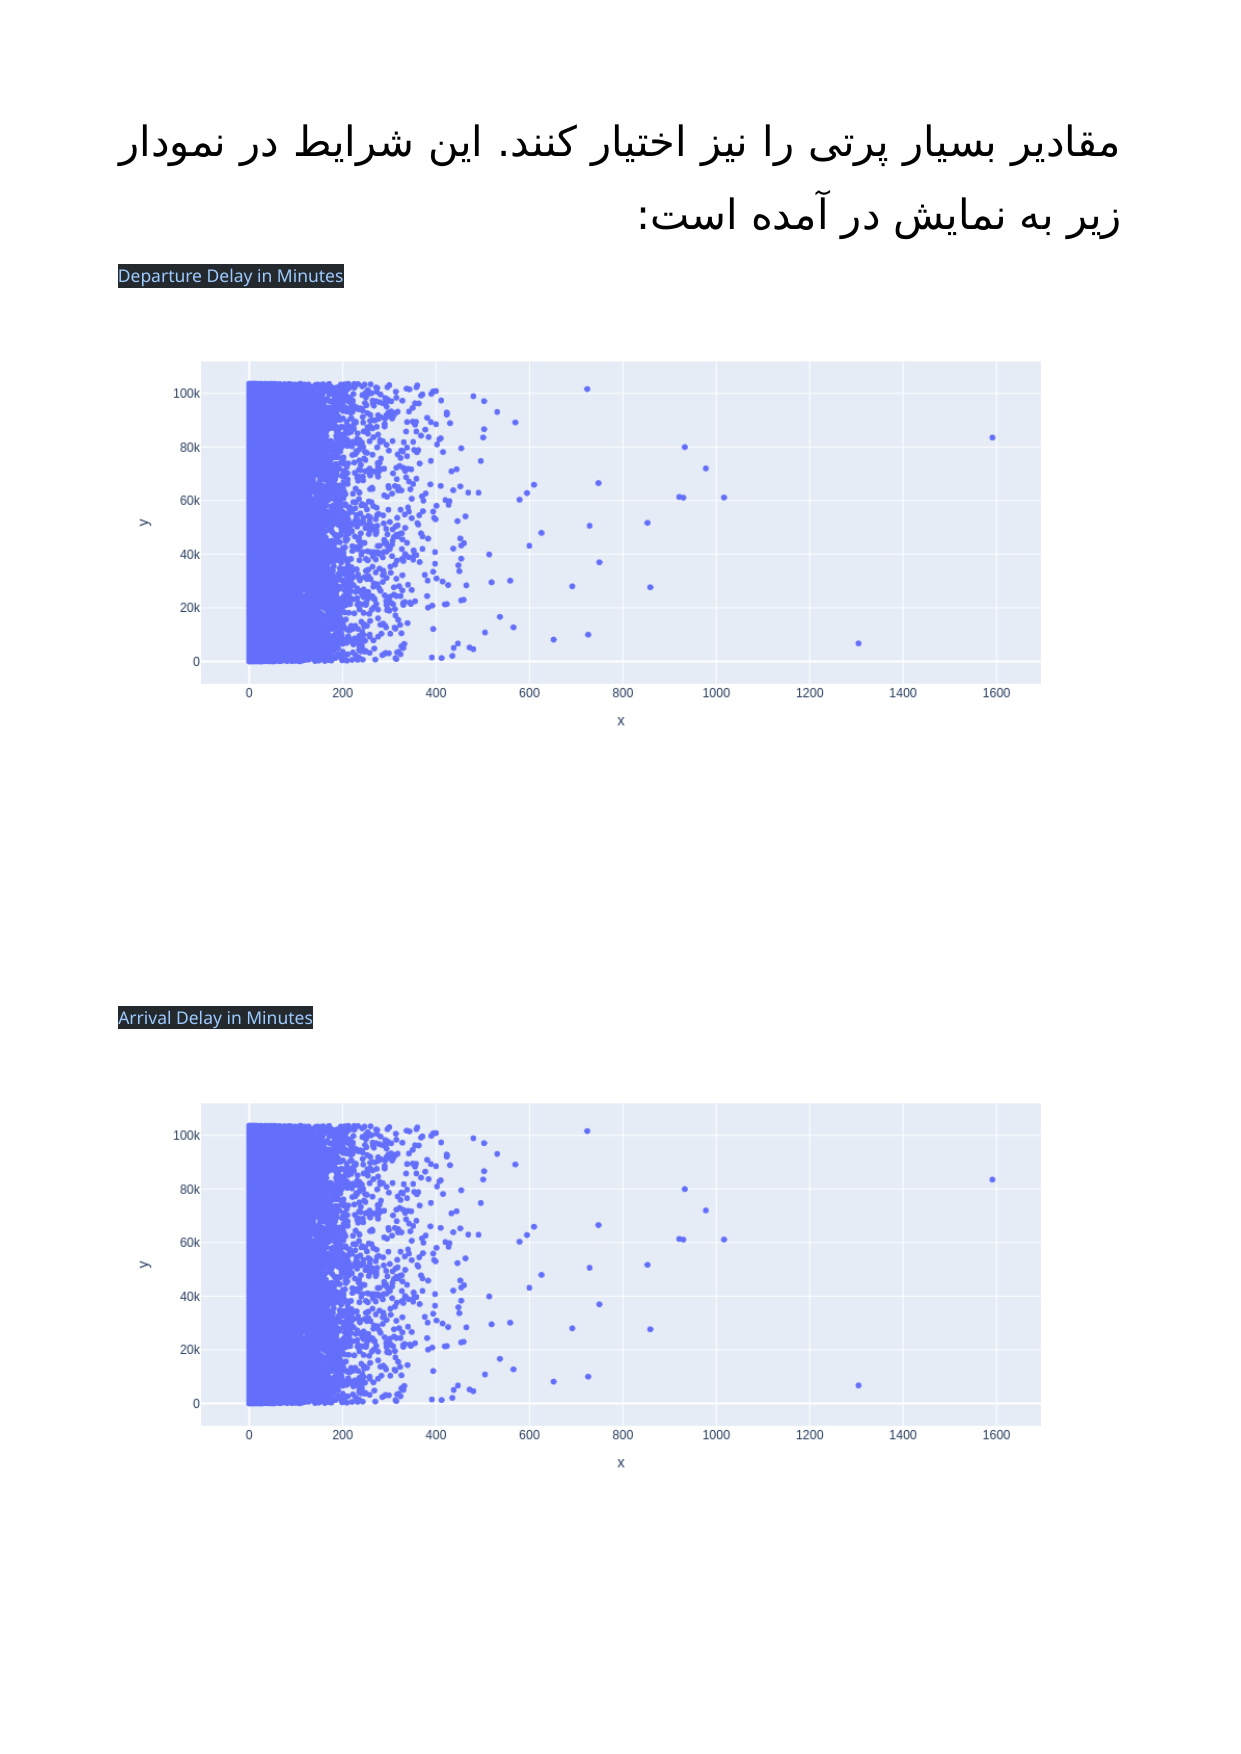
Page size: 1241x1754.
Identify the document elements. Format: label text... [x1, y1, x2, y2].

picture [118, 1041, 1123, 1509]
picture [118, 299, 1123, 767]
text Departure Delay in Minutes [118, 264, 1122, 288]
text مقادیر بسیار پرتی را نیز اختیار کنند. این شرایط در نمودار زیر به نمایش در آمده است: [118, 118, 1122, 239]
text Arrival Delay in Minutes [118, 1006, 1122, 1029]
